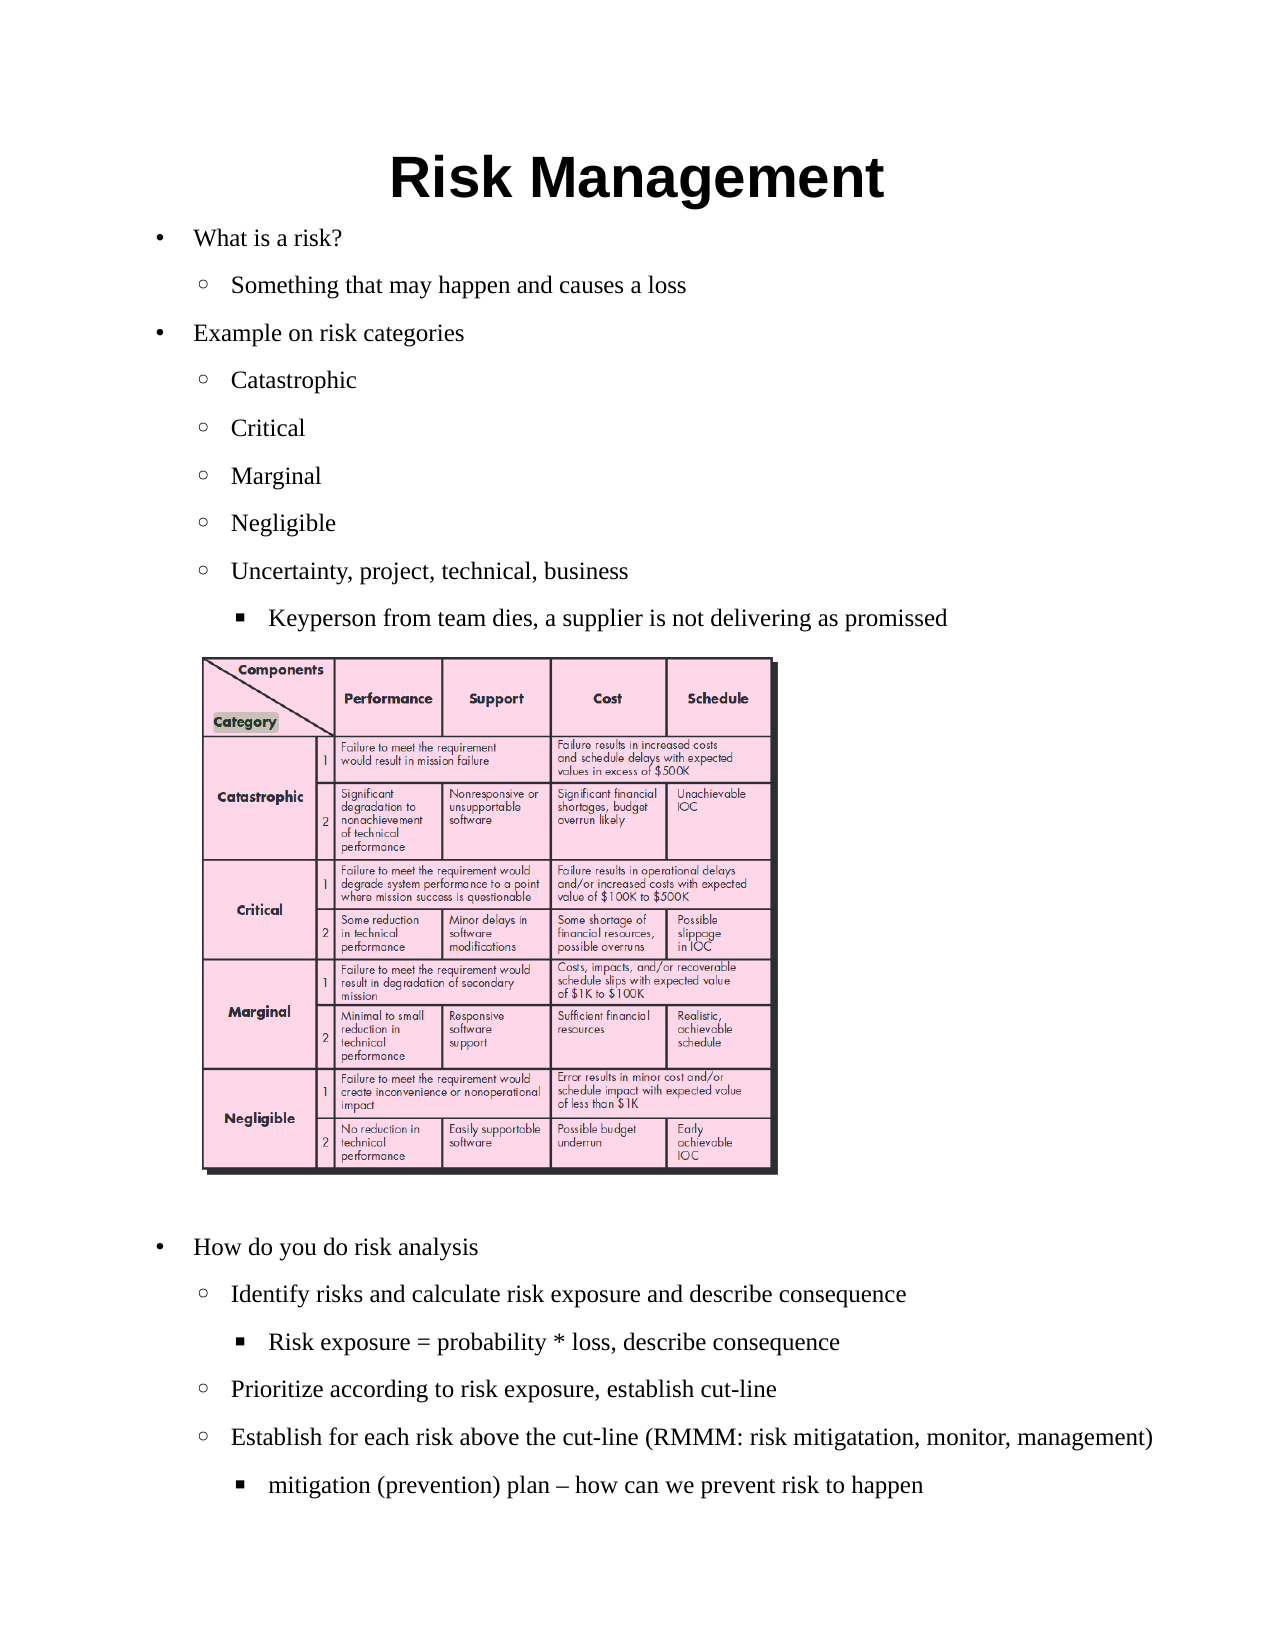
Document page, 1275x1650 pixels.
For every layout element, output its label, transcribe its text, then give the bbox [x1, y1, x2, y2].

list Negligible [193, 508, 1157, 537]
list Keyperson from team dies, a supplier is not delivering as promissed [231, 603, 1157, 632]
list What is a risk? [156, 223, 1157, 251]
list Prioritize according to risk exposure, establish cut-line [193, 1374, 1157, 1403]
list Critical [193, 413, 1157, 442]
list Uncertainty, project, technical, business [193, 556, 1157, 585]
list Catastrophic [193, 366, 1157, 394]
picture [194, 651, 784, 1180]
list Risk exposure = probability * loss, describe consequence [231, 1327, 1157, 1356]
list mitigation (prevention) plan – how can we prevent risk to happen [231, 1470, 1157, 1498]
list How do you do risk analysis [156, 1232, 1157, 1260]
list Establish for each risk above the cut-line (RMMM: risk mitigatation, monitor, management) [193, 1422, 1157, 1451]
title Risk Management [118, 143, 1157, 210]
list Marginal [193, 461, 1157, 489]
list Example on risk categories [156, 318, 1157, 347]
list Identify risks and calculate risk exposure and describe consequence [193, 1279, 1157, 1308]
list Something that may happen and causes a loss [193, 270, 1157, 299]
